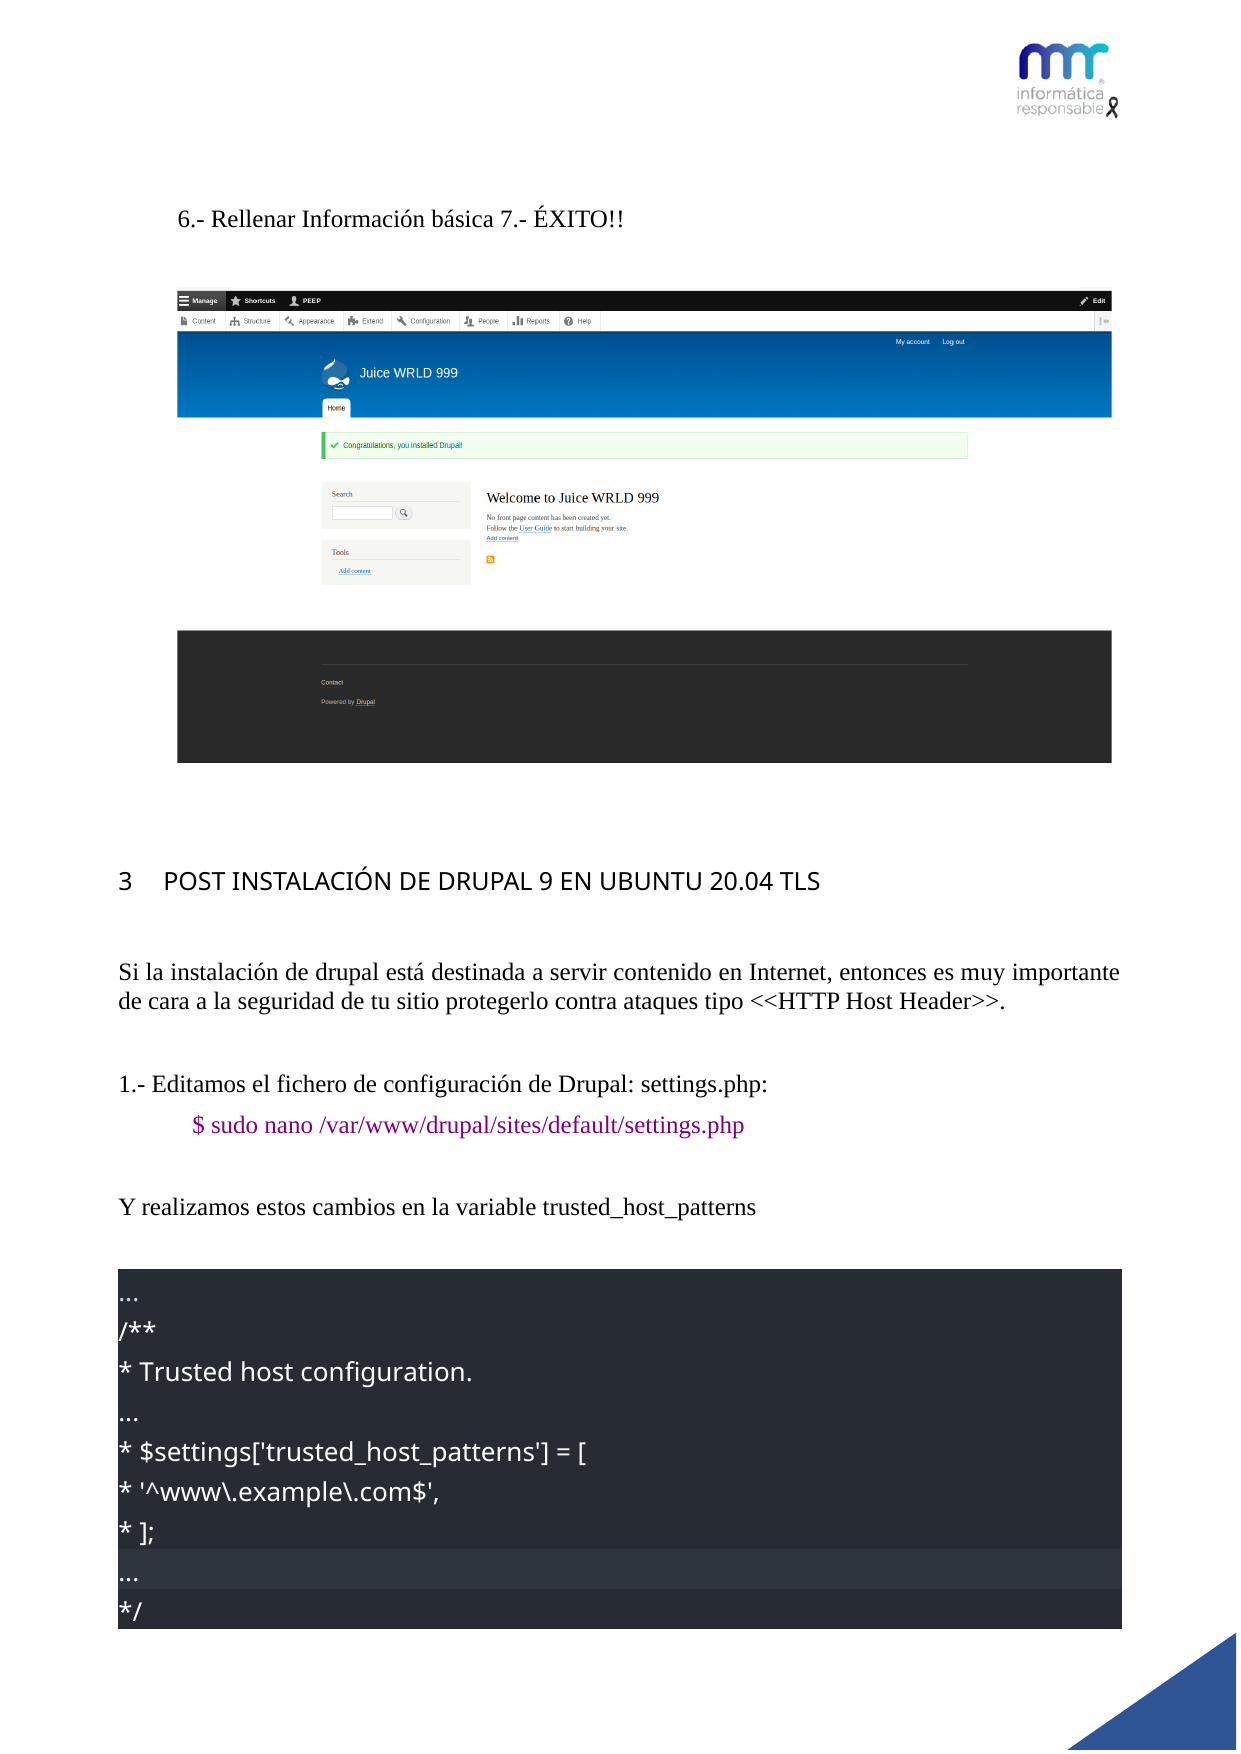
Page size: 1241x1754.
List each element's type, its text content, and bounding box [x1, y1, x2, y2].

text */ [118, 1589, 1122, 1629]
text * Trusted host configuration. [118, 1349, 1122, 1389]
text Si la instalación de drupal está destinada a servir contenido en Internet, entonces es muy importante de cara a la seguridad de tu sitio protegerlo contra ataques tipo <<HTTP Host Header>>. [118, 957, 1122, 1015]
text ... [118, 1269, 1122, 1309]
text /** [118, 1309, 1122, 1349]
text Y realizamos estos cambios en la variable trusted_host_patterns [118, 1192, 1122, 1221]
text 1.- Editamos el fichero de configuración de Drupal: settings.php: [118, 1069, 1122, 1097]
text ... [118, 1549, 1122, 1589]
text ... [118, 1389, 1122, 1429]
text 6.- Rellenar Información básica 7.- ÉXITO!! [177, 204, 1122, 233]
text * '^www\.example\.com$', [118, 1469, 1122, 1509]
text $ sudo nano /var/www/drupal/sites/default/settings.php [192, 1110, 1122, 1139]
text * ]; [118, 1509, 1122, 1549]
text * $settings['trusted_host_patterns'] = [ [118, 1429, 1122, 1469]
subtitle POST INSTALACIÓN de DRUPAL 9 en UBUNTU 20.04 TLS [118, 863, 1122, 897]
